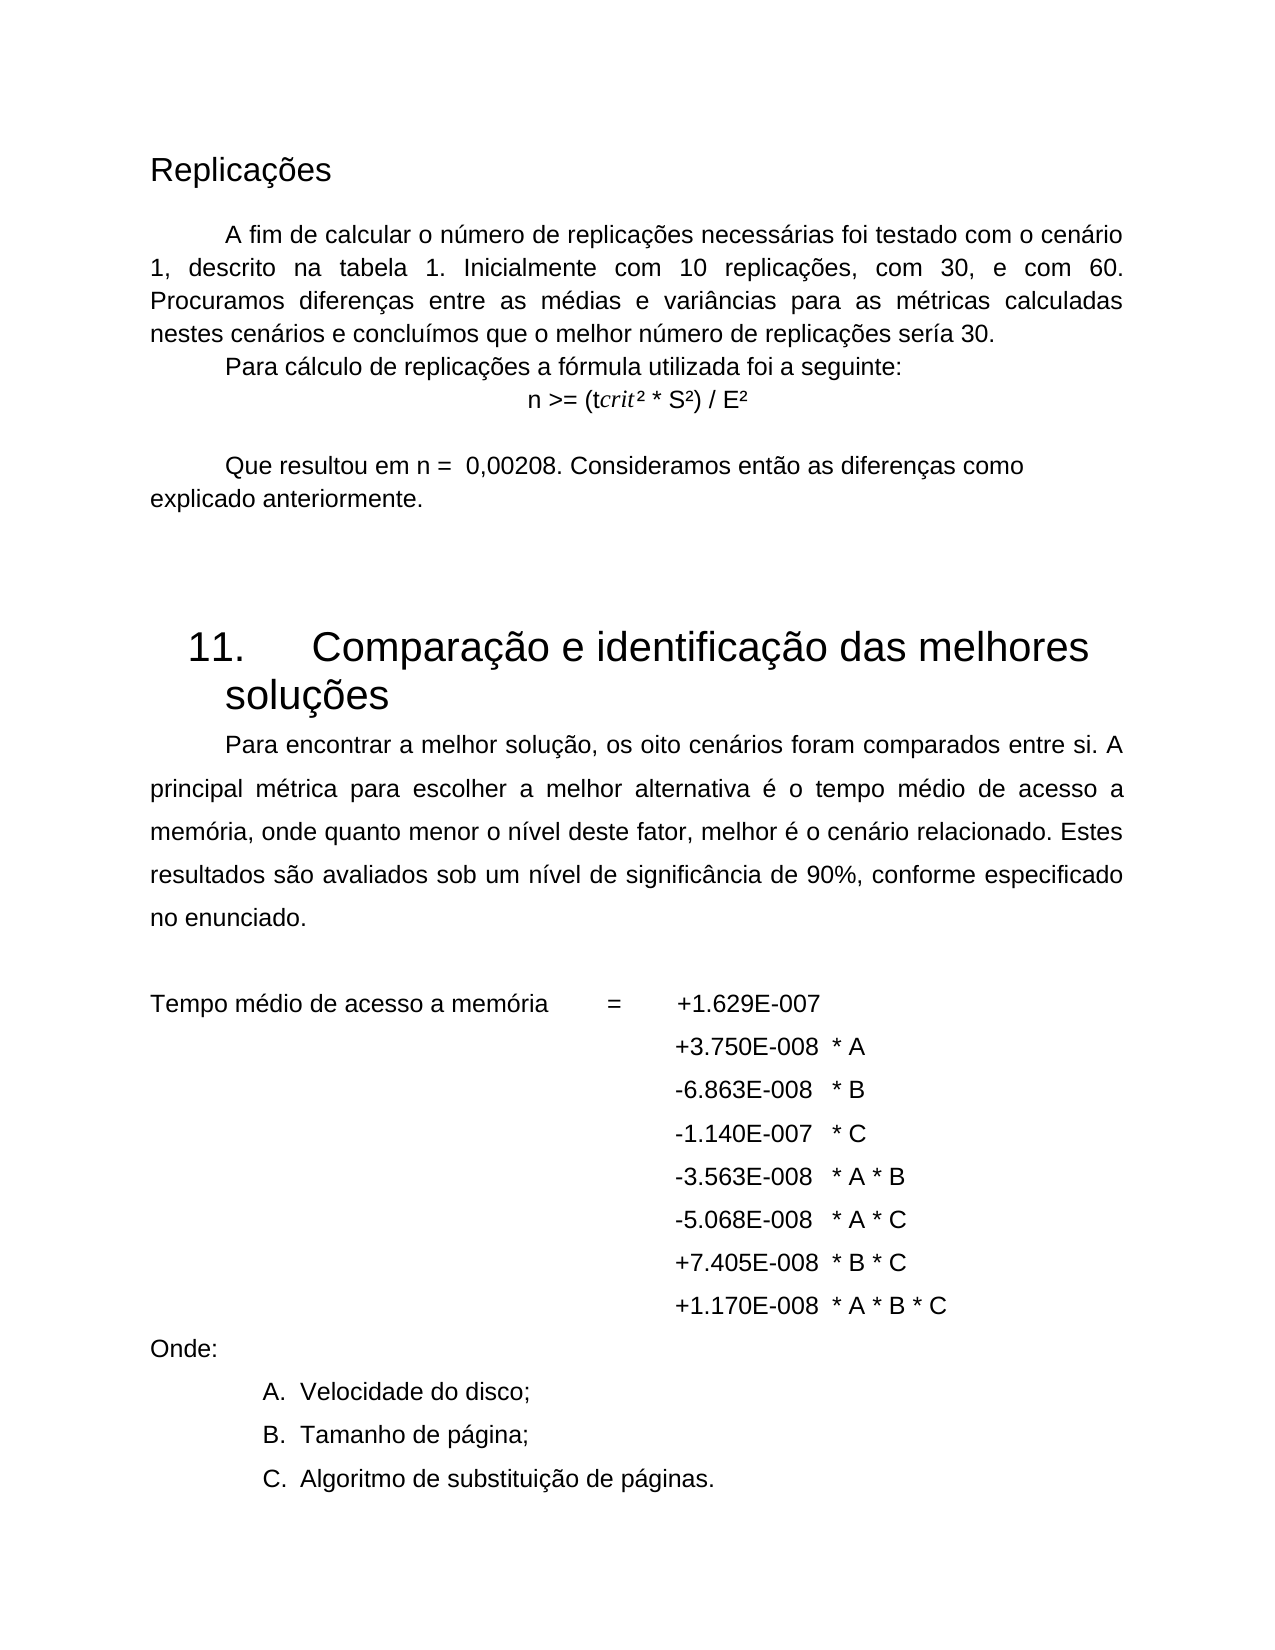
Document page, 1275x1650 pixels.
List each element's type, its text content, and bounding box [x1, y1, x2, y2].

list Algoritmo de substituição de páginas. [262, 1464, 1125, 1492]
text +3.750E-008 * A [675, 1032, 1125, 1061]
text +1.170E-008 * A * B * C [675, 1291, 1125, 1320]
text n >= (t² * S²) / E² [150, 385, 1125, 414]
text A fim de calcular o número de replicações necessárias foi testado com o cenário 1, descrito na tabela 1. Inicialmente com 10 replicações, com 30, e com 60. Procuramos diferenças entre as médias e variâncias para as métricas calculadas nestes cenários e concluímos que o melhor número de replicações sería 30. [150, 220, 1125, 348]
text Onde: [150, 1334, 1125, 1363]
text -6.863E-008 * B [675, 1076, 1125, 1104]
text -5.068E-008 * A * C [675, 1205, 1125, 1234]
text Para encontrar a melhor solução, os oito cenários foram comparados entre si. A principal métrica para escolher a melhor alternativa é o tempo médio de acesso a memória, onde quanto menor o nível deste fator, melhor é o cenário relacionado. Estes resultados são avaliados sob um nível de significância de 90%, conforme especificado no enunciado. [150, 731, 1125, 932]
text Para cálculo de replicações a fórmula utilizada foi a seguinte: [150, 352, 1125, 381]
list Tamanho de página; [262, 1421, 1125, 1449]
subtitle Comparação e identificação das melhores soluções [187, 622, 1125, 718]
text -3.563E-008 * A * B [675, 1162, 1125, 1191]
text Que resultou em n = 0,00208. Consideramos então as diferenças como explicado anteriormente. [150, 451, 1125, 513]
text -1.140E-007 * C [675, 1119, 1125, 1147]
text +7.405E-008 * B * C [675, 1248, 1125, 1277]
text Tempo médio de acesso a memória = +1.629E-007 [150, 989, 1125, 1018]
list Velocidade do disco; [262, 1377, 1125, 1406]
subtitle Replicações [150, 150, 1125, 188]
